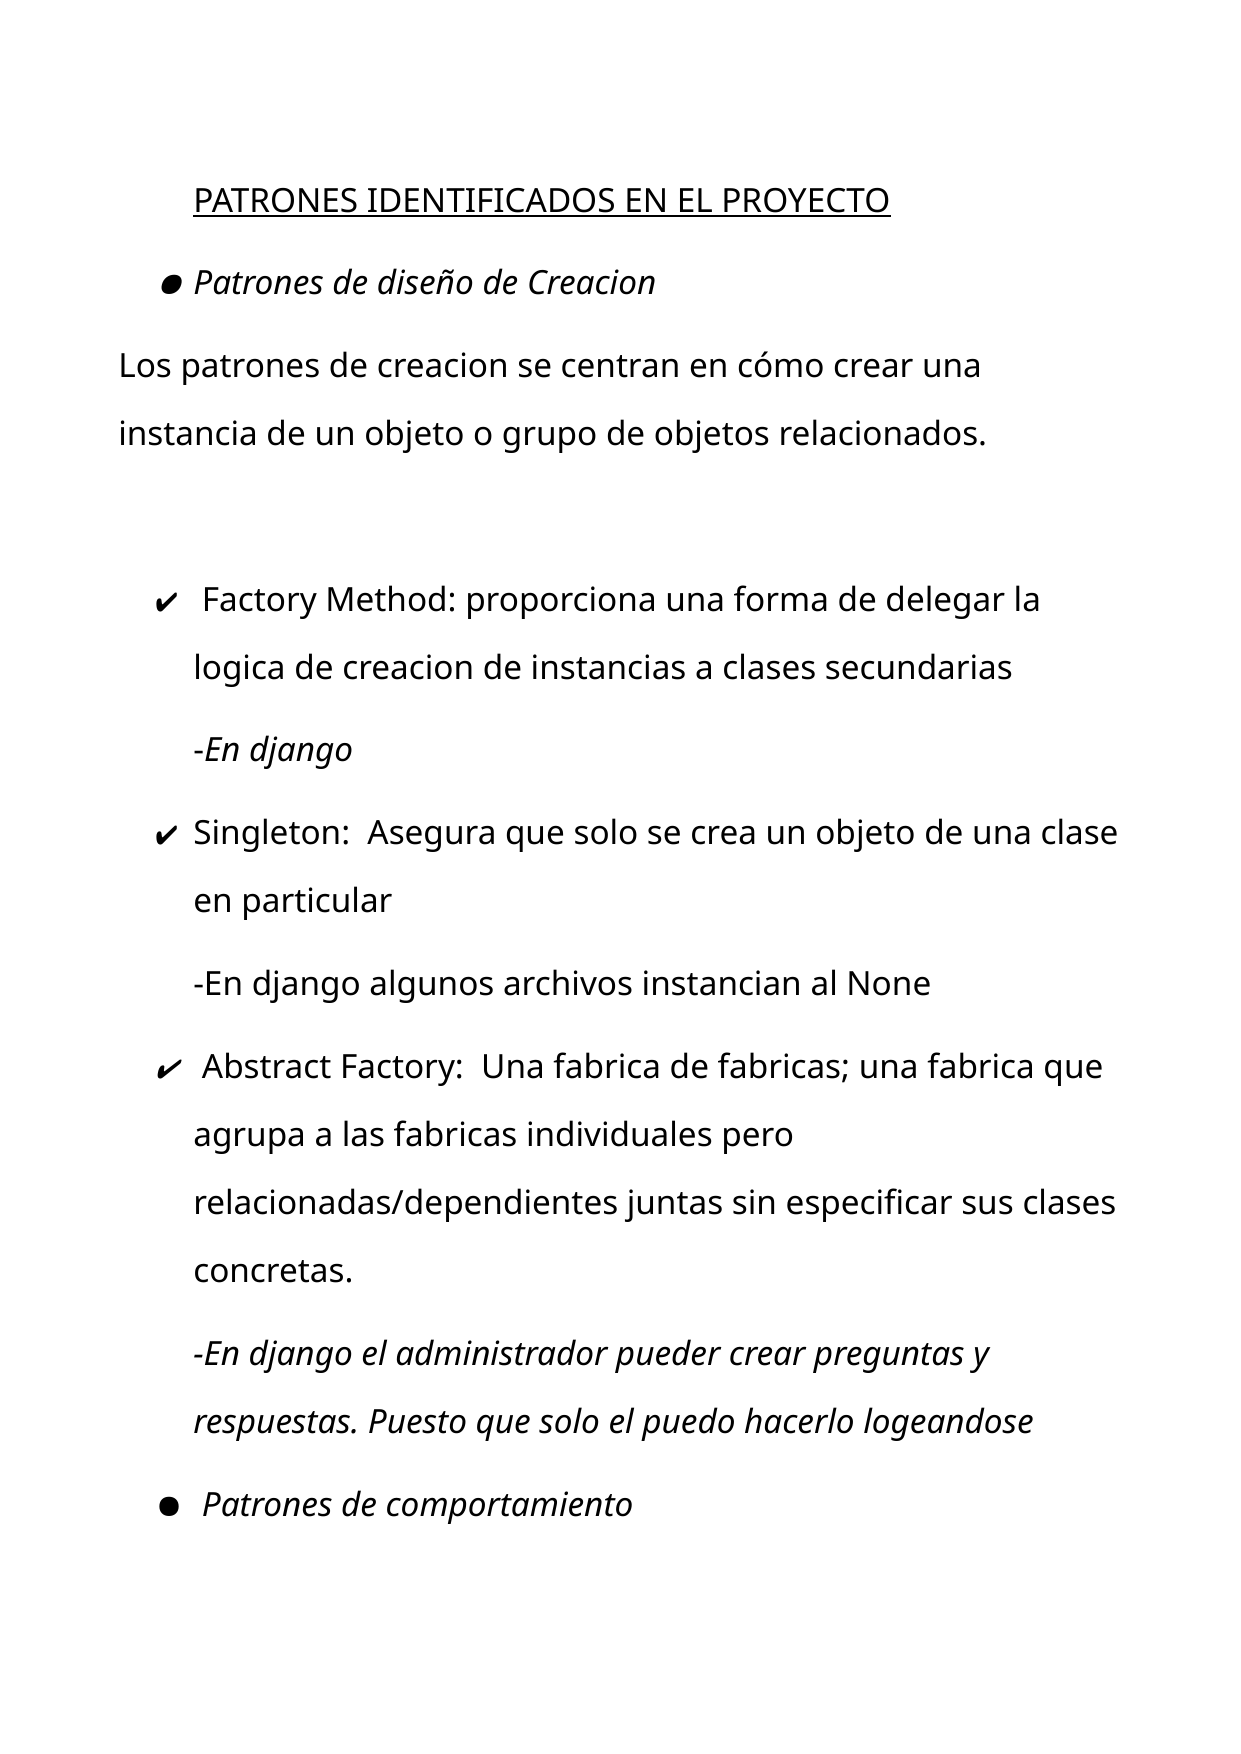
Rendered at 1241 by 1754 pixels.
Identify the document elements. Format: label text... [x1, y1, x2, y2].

list Factory Method: proporciona una forma de delegar la logica de creacion de instancias a clases secundarias [156, 575, 1122, 689]
list -En django [156, 726, 1122, 772]
list PATRONES IDENTIFICADOS EN EL PROYECTO [156, 176, 1122, 222]
list Singleton: Asegura que solo se crea un objeto de una clase en particular [156, 809, 1122, 922]
text Los patrones de creacion se centran en cómo crear una instancia de un objeto o grupo de objetos relacionados. [118, 342, 1122, 455]
list Abstract Factory: Una fabrica de fabricas; una fabrica que agrupa a las fabricas individuales pero relacionadas/dependientes juntas sin especificar sus clases concretas. [156, 1042, 1122, 1292]
list Patrones de comportamiento [156, 1480, 1122, 1526]
list -En django algunos archivos instancian al None [156, 960, 1122, 1005]
list -En django el administrador pueder crear preguntas y respuestas. Puesto que solo el puedo hacerlo logeandose [156, 1329, 1122, 1443]
list Patrones de diseño de Creacion [156, 259, 1122, 304]
